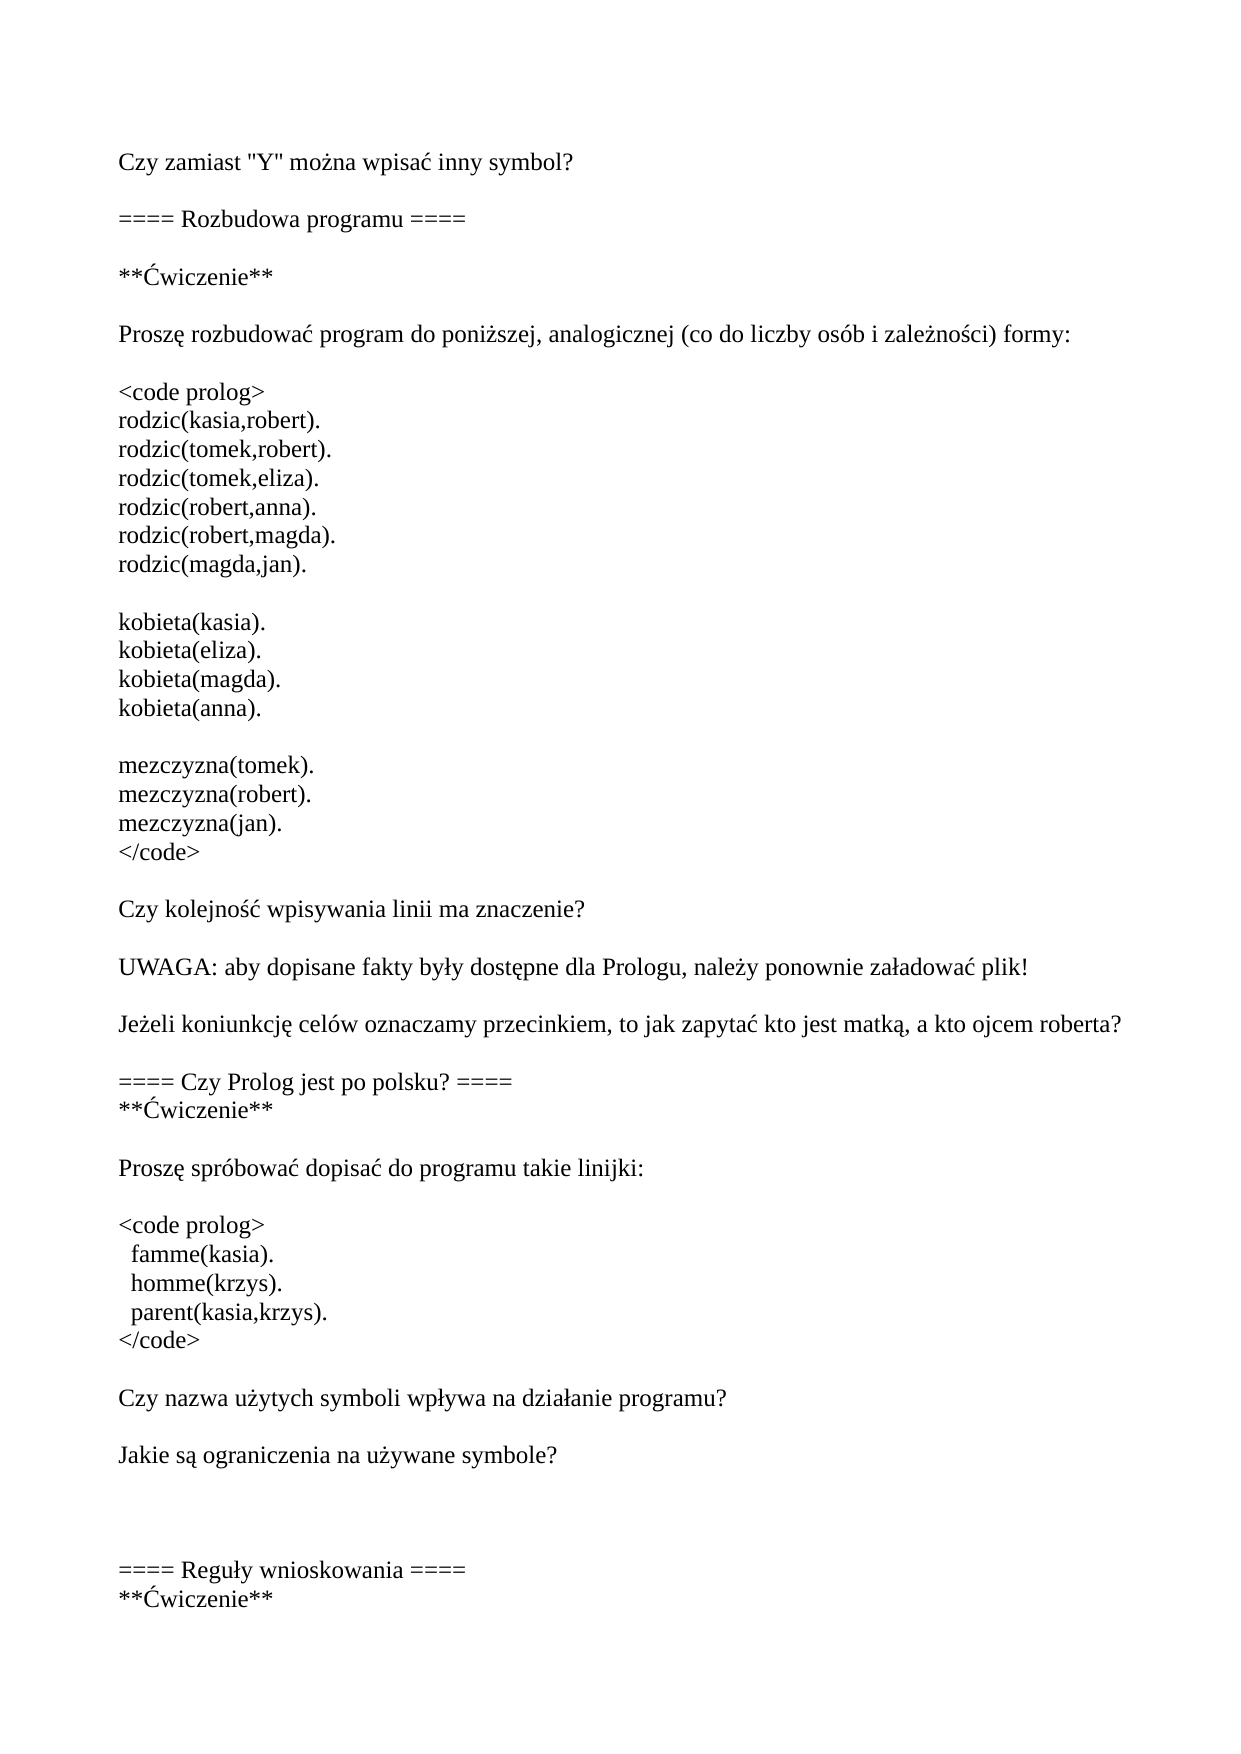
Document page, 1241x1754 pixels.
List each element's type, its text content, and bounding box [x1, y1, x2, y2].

text ==== Reguły wnioskowania ==== [118, 1556, 1122, 1584]
text </code> [118, 1326, 1122, 1354]
text kobieta(kasia). [118, 607, 1122, 636]
text ==== Czy Prolog jest po polsku? ==== [118, 1067, 1122, 1096]
text rodzic(robert,anna). [118, 492, 1122, 521]
text Czy kolejność wpisywania linii ma znaczenie? [118, 894, 1122, 923]
text homme(krzys). [118, 1268, 1122, 1297]
text <code prolog> [118, 377, 1122, 406]
text **Ćwiczenie** [118, 262, 1122, 291]
text **Ćwiczenie** [118, 1096, 1122, 1124]
text Jeżeli koniunkcję celów oznaczamy przecinkiem, to jak zapytać kto jest matką, a kto ojcem roberta? [118, 1009, 1122, 1038]
text rodzic(tomek,eliza). [118, 463, 1122, 492]
text kobieta(anna). [118, 693, 1122, 722]
text <code prolog> [118, 1211, 1122, 1239]
text rodzic(tomek,robert). [118, 434, 1122, 463]
text kobieta(magda). [118, 664, 1122, 693]
text </code> [118, 837, 1122, 866]
text Czy zamiast ''Y'' można wpisać inny symbol? [118, 147, 1122, 176]
text mezczyzna(tomek). [118, 751, 1122, 779]
text famme(kasia). [118, 1239, 1122, 1268]
text mezczyzna(jan). [118, 808, 1122, 837]
text **Ćwiczenie** [118, 1584, 1122, 1613]
text mezczyzna(robert). [118, 779, 1122, 808]
text kobieta(eliza). [118, 636, 1122, 664]
text Proszę rozbudować program do poniższej, analogicznej (co do liczby osób i zależności) formy: [118, 319, 1122, 348]
text Proszę spróbować dopisać do programu takie linijki: [118, 1153, 1122, 1182]
text rodzic(kasia,robert). [118, 406, 1122, 434]
text rodzic(magda,jan). [118, 549, 1122, 578]
text rodzic(robert,magda). [118, 521, 1122, 549]
text Czy nazwa użytych symboli wpływa na działanie programu? [118, 1383, 1122, 1412]
text parent(kasia,krzys). [118, 1297, 1122, 1326]
text UWAGA: aby dopisane fakty były dostępne dla Prologu, należy ponownie załadować plik! [118, 952, 1122, 981]
text Jakie są ograniczenia na używane symbole? [118, 1441, 1122, 1469]
text ==== Rozbudowa programu ==== [118, 204, 1122, 233]
